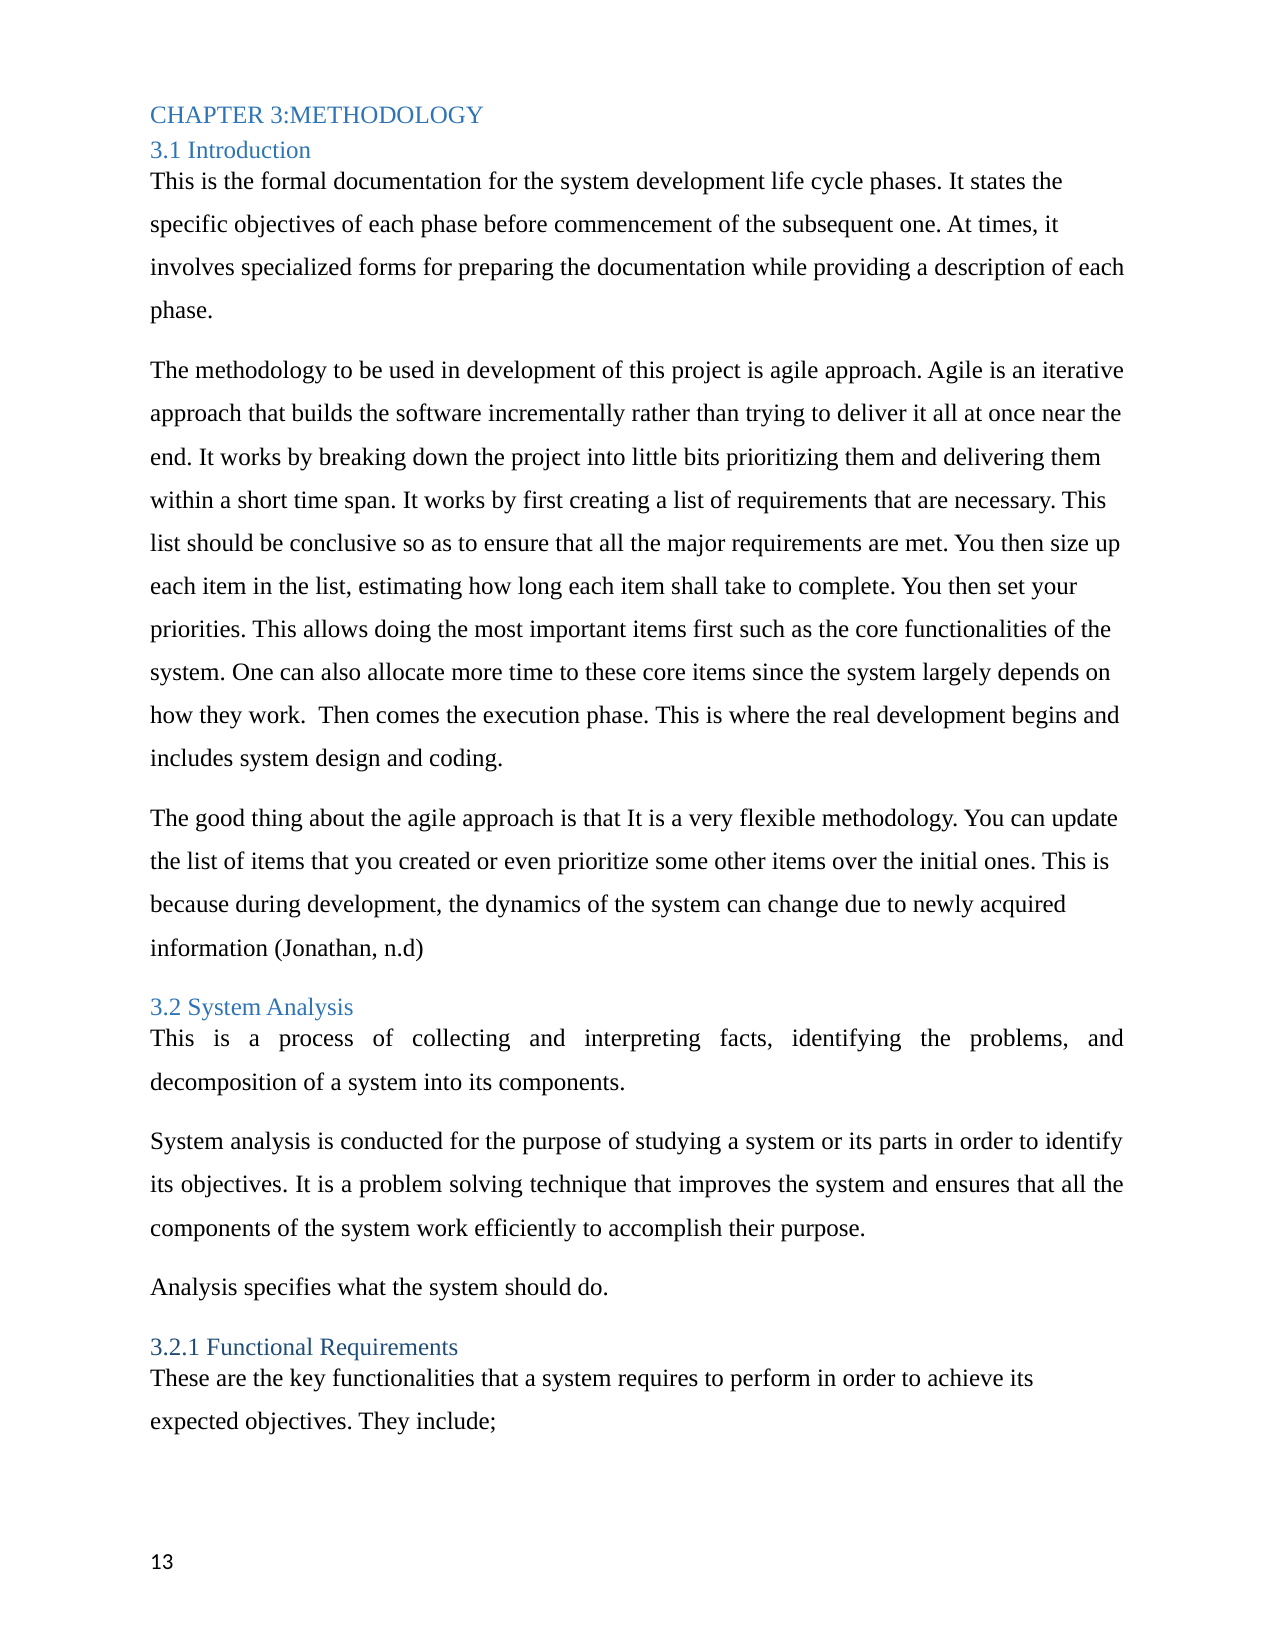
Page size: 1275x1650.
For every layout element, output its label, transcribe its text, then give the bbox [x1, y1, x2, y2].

text This is a process of collecting and interpreting facts, identifying the problems, and decomposition of a system into its components. [150, 1023, 1125, 1095]
text This is the formal documentation for the system development life cycle phases. It states the specific objectives of each phase before commencement of the subsequent one. At times, it involves specialized forms for preparing the documentation while providing a description of each phase. [150, 166, 1125, 324]
text The good thing about the agile approach is that It is a very flexible methodology. You can update the list of items that you created or even prioritize some other items over the initial ones. This is because during development, the dynamics of the system can change due to newly acquired information (Jonathan, n.d) [150, 803, 1125, 961]
text These are the key functionalities that a system requires to perform in order to achieve its expected objectives. They include; [150, 1363, 1125, 1435]
text The methodology to be used in development of this project is agile approach. Agile is an iterative approach that builds the software incrementally rather than trying to deliver it all at once near the end. It works by breaking down the project into little bits prioritizing them and delivering them within a short time span. It works by first creating a list of requirements that are necessary. This list should be conclusive so as to ensure that all the major requirements are met. You then size up each item in the list, estimating how long each item shall take to complete. You then set your priorities. This allows doing the most important items first such as the core functionalities of the system. One can also allocate more time to these core items since the system largely depends on how they work. Then comes the execution phase. This is where the real development begins and includes system design and coding. [150, 355, 1125, 772]
subtitle 3.1 Introduction [150, 135, 1125, 164]
subtitle 3.2.1 Functional Requirements [150, 1332, 1125, 1361]
subtitle CHAPTER 3:METHODOLOGY [150, 100, 1125, 129]
text Analysis specifies what the system should do. [150, 1272, 1125, 1301]
subtitle 3.2 System Analysis [150, 992, 1125, 1021]
text System analysis is conducted for the purpose of studying a system or its parts in order to identify its objectives. It is a problem solving technique that improves the system and ensures that all the components of the system work efficiently to accomplish their purpose. [150, 1126, 1125, 1241]
